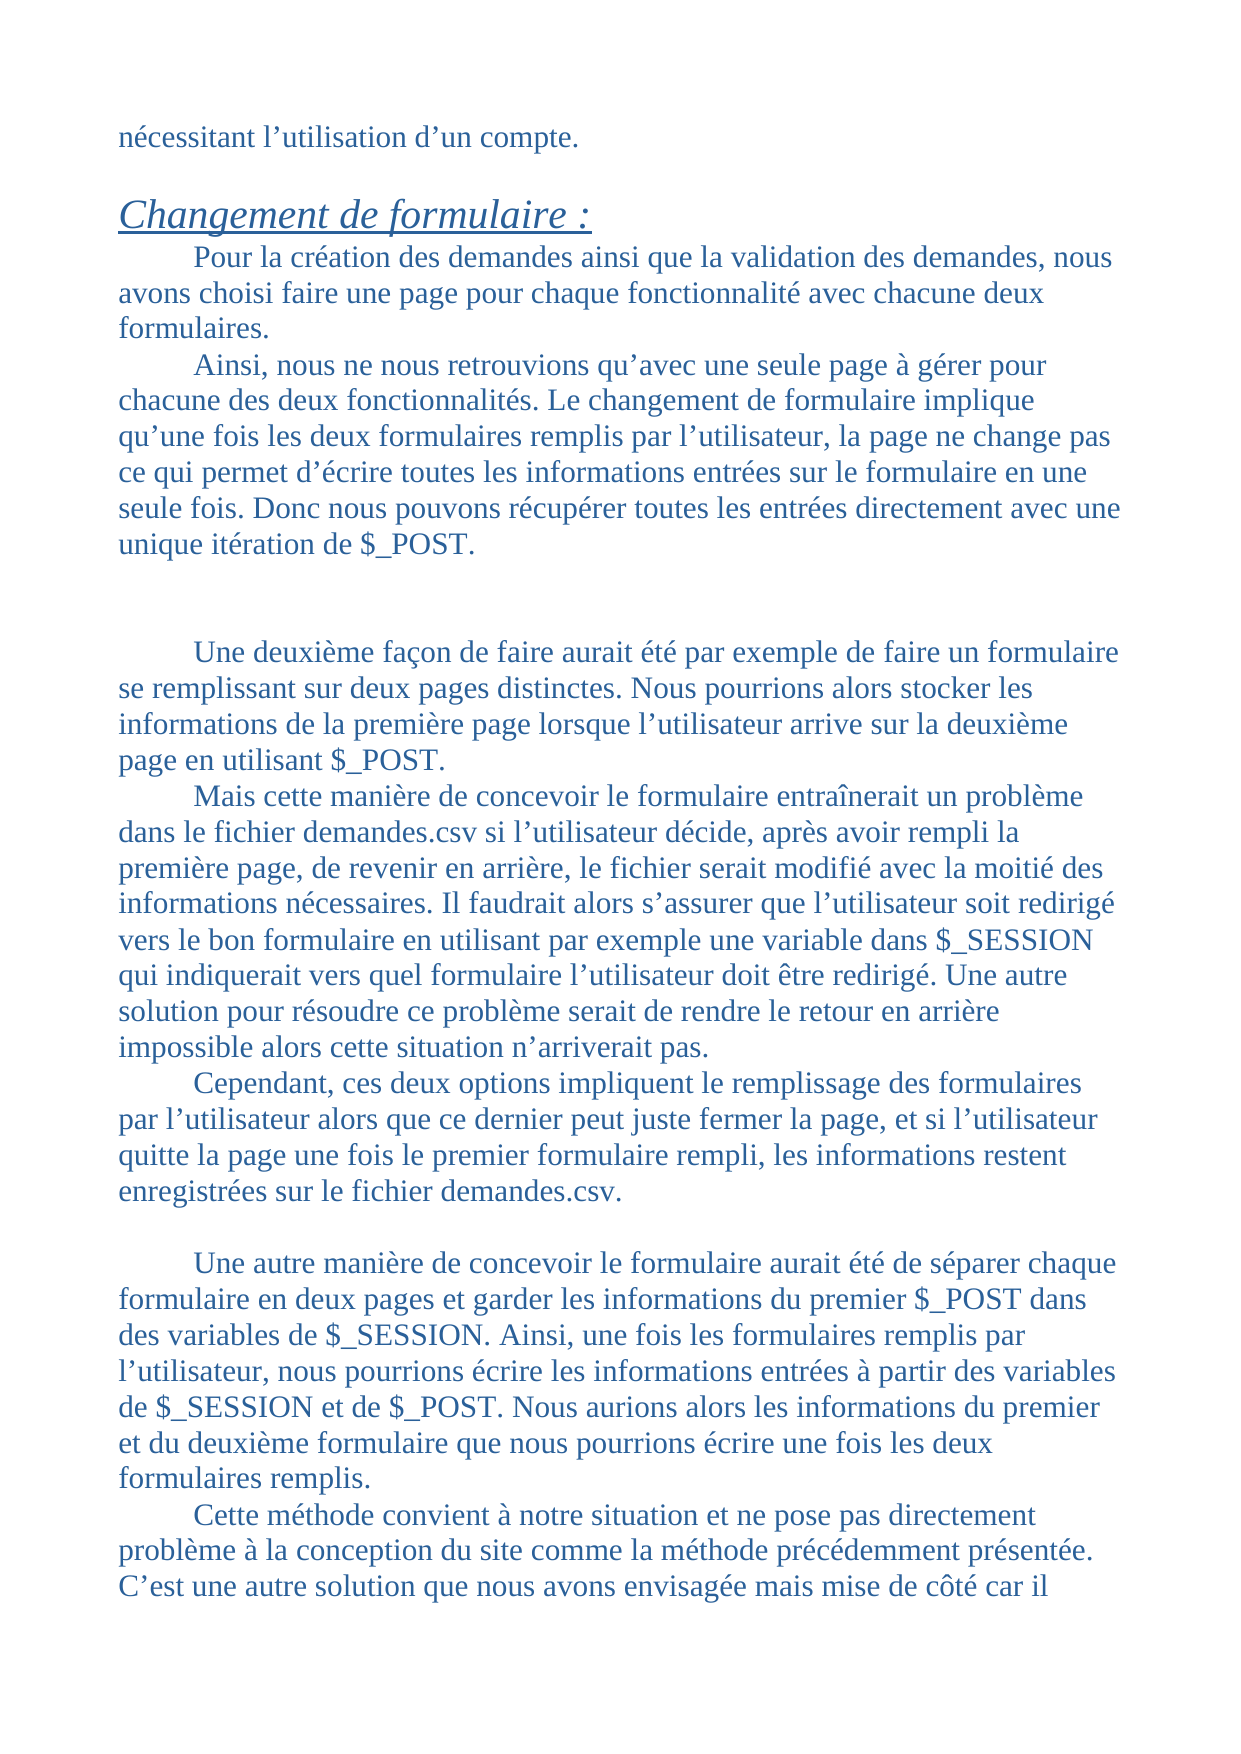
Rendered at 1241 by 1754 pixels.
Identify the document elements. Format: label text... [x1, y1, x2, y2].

text Une deuxième façon de faire aurait été par exemple de faire un formulaire se remplissant sur deux pages distinctes. Nous pourrions alors stocker les informations de la première page lorsque l’utilisateur arrive sur la deuxième page en utilisant $_POST. [118, 633, 1122, 777]
text Mais cette manière de concevoir le formulaire entraînerait un problème dans le fichier demandes.csv si l’utilisateur décide, après avoir rempli la première page, de revenir en arrière, le fichier serait modifié avec la moitié des informations nécessaires. Il faudrait alors s’assurer que l’utilisateur soit redirigé vers le bon formulaire en utilisant par exemple une variable dans $_SESSION qui indiquerait vers quel formulaire l’utilisateur doit être redirigé. Une autre solution pour résoudre ce problème serait de rendre le retour en arrière impossible alors cette situation n’arriverait pas. [118, 777, 1122, 1064]
text nécessitant l’utilisation d’un compte. [118, 118, 1122, 154]
text Ainsi, nous ne nous retrouvions qu’avec une seule page à gérer pour chacune des deux fonctionnalités. Le changement de formulaire implique qu’une fois les deux formulaires remplis par l’utilisateur, la page ne change pas ce qui permet d’écrire toutes les informations entrées sur le formulaire en une seule fois. Donc nous pouvons récupérer toutes les entrées directement avec une unique itération de $_POST. [118, 346, 1122, 561]
text Changement de formulaire : [118, 190, 1122, 238]
text Une autre manière de concevoir le formulaire aurait été de séparer chaque formulaire en deux pages et garder les informations du premier $_POST dans des variables de $_SESSION. Ainsi, une fois les formulaires remplis par l’utilisateur, nous pourrions écrire les informations entrées à partir des variables de $_SESSION et de $_POST. Nous aurions alors les informations du premier et du deuxième formulaire que nous pourrions écrire une fois les deux formulaires remplis. [118, 1244, 1122, 1496]
text Cette méthode convient à notre situation et ne pose pas directement problème à la conception du site comme la méthode précédemment présentée. C’est une autre solution que nous avons envisagée mais mise de côté car il [118, 1496, 1122, 1603]
text Cependant, ces deux options impliquent le remplissage des formulaires par l’utilisateur alors que ce dernier peut juste fermer la page, et si l’utilisateur quitte la page une fois le premier formulaire rempli, les informations restent enregistrées sur le fichier demandes.csv. [118, 1064, 1122, 1208]
text Pour la création des demandes ainsi que la validation des demandes, nous avons choisi faire une page pour chaque fonctionnalité avec chacune deux formulaires. [118, 238, 1122, 346]
